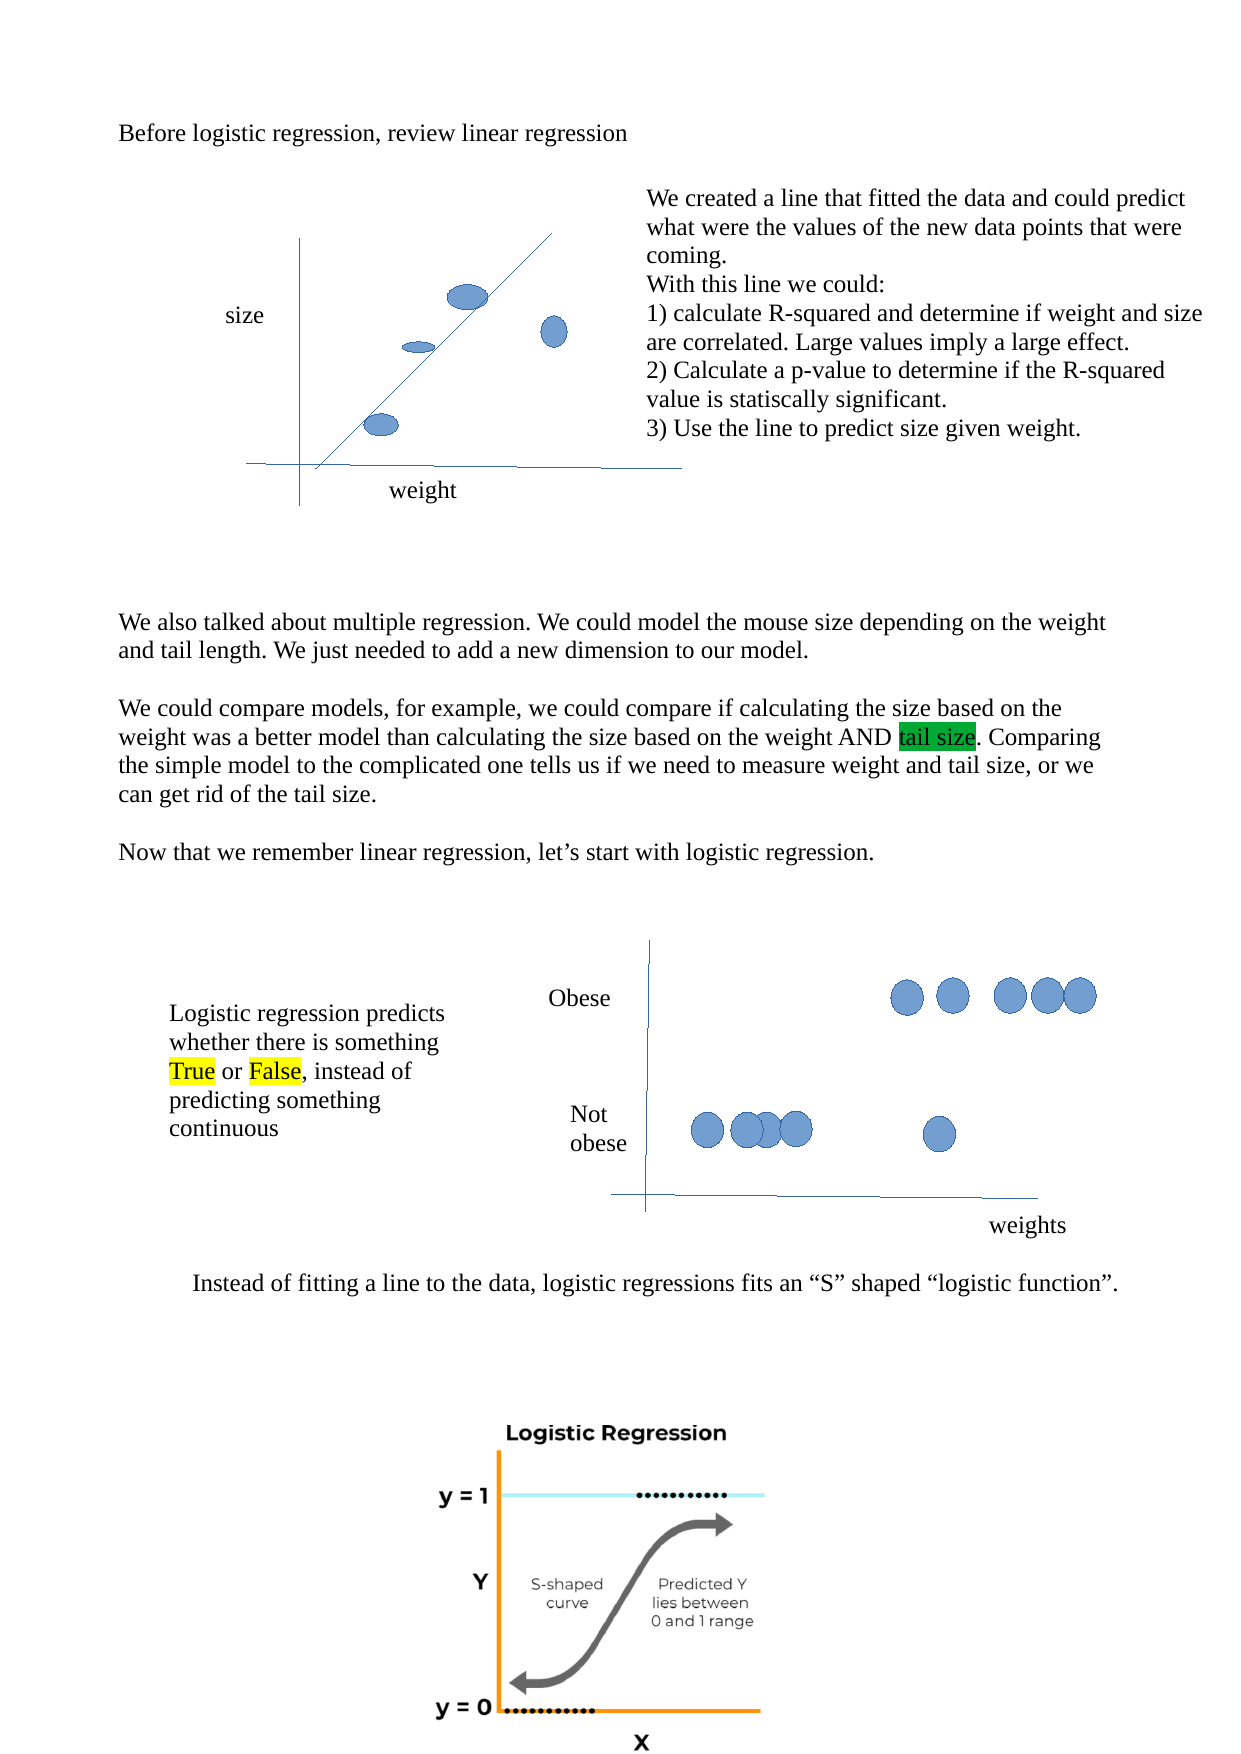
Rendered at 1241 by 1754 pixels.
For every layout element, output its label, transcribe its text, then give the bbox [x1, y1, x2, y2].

text Instead of fitting a line to the data, logistic regressions fits an “S” shaped “logistic function”. [118, 894, 1122, 1556]
picture [419, 1425, 836, 1754]
text Before logistic regression, review linear regression [118, 118, 1122, 147]
text We could compare models, for example, we could compare if calculating the size based on the weight was a better model than calculating the size based on the weight AND tail size. Comparing the simple model to the complicated one tells us if we need to measure weight and tail size, or we can get rid of the tail size. [118, 693, 1122, 808]
text Now that we remember linear regression, let’s start with logistic regression. [118, 837, 1122, 866]
text We also talked about multiple regression. We could model the mouse size depending on the weight and tail length. We just needed to add a new dimension to our model. [118, 607, 1122, 664]
